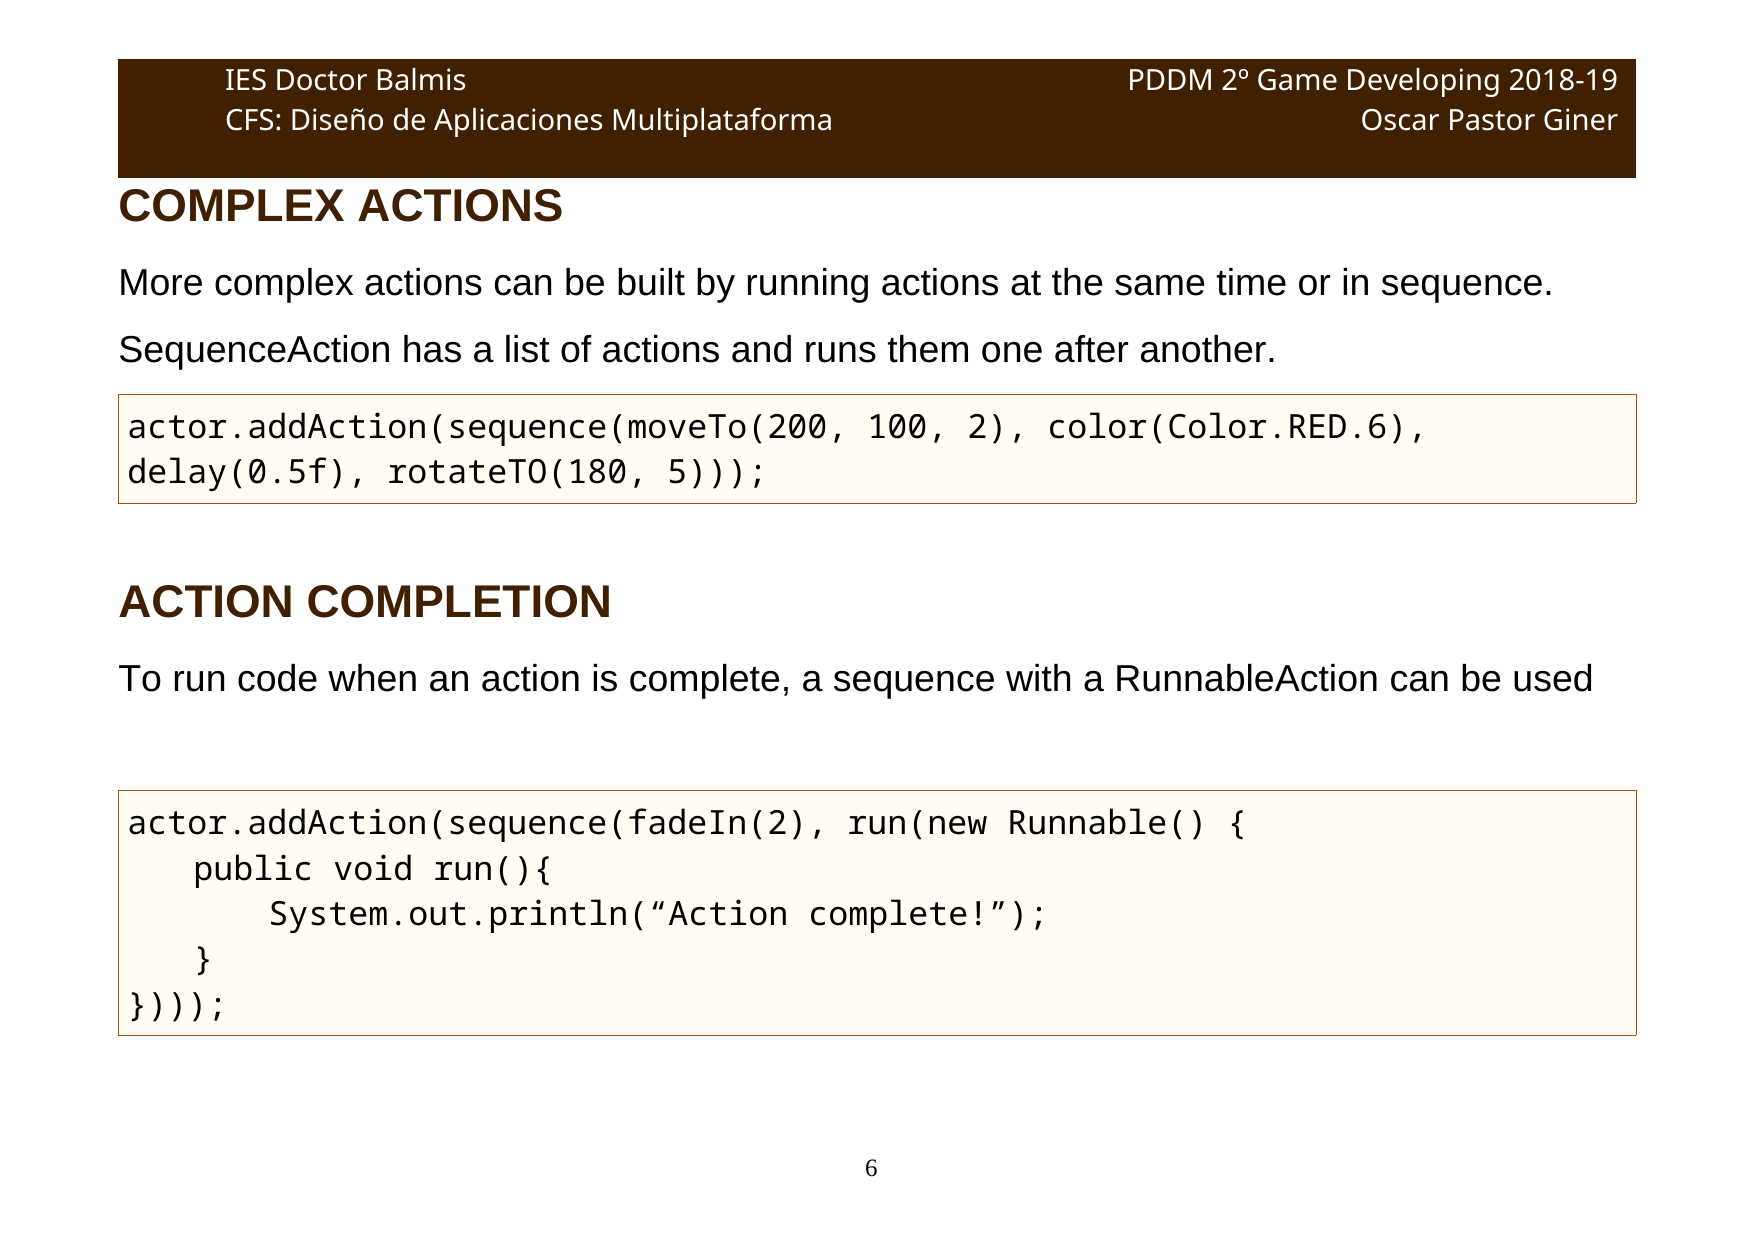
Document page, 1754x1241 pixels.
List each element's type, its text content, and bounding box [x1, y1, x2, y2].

text System.out.println(“Action complete!”); [119, 881, 1636, 926]
subtitle ACTION COMPLETION [118, 574, 1636, 627]
subtitle complex actions [118, 178, 1636, 231]
text actor.addAction(sequence(fadeIn(2), run(new Runnable() { [119, 791, 1636, 835]
text More complex actions can be built by running actions at the same time or in sequence. [118, 260, 1636, 303]
text public void run(){ [119, 835, 1636, 881]
text }))); [119, 972, 1636, 1035]
text } [119, 926, 1636, 972]
text To run code when an action is complete, a sequence with a RunnableAction can be used [118, 656, 1636, 699]
text SequenceAction has a list of actions and runs them one after another. [118, 327, 1636, 370]
text actor.addAction(sequence(moveTo(200, 100, 2), color(Color.RED.6), delay(0.5f), rotateTO(180, 5))); [119, 395, 1636, 503]
